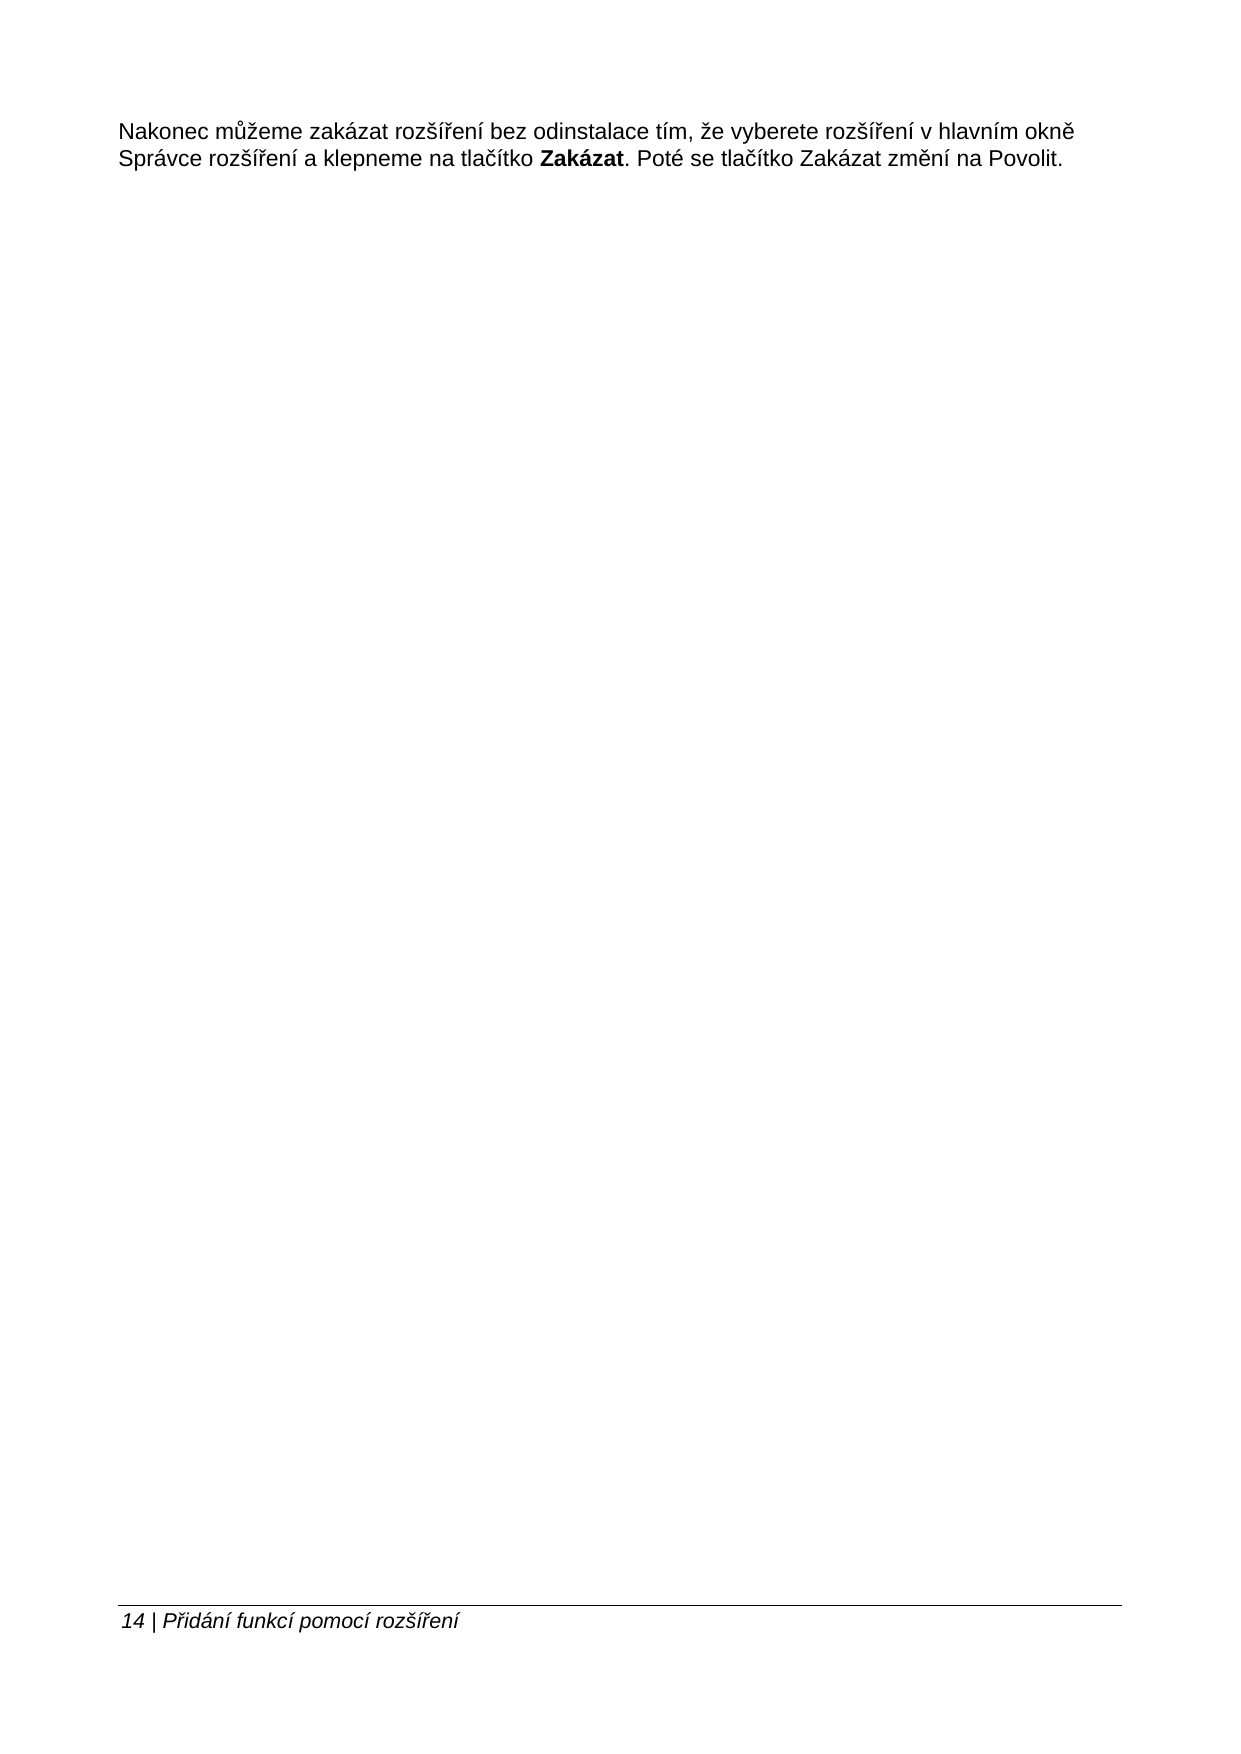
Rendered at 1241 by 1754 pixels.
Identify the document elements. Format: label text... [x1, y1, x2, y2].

text Nakonec můžeme zakázat rozšíření bez odinstalace tím, že vyberete rozšíření v hlavním okně Správce rozšíření a klepneme na tlačítko Zakázat. Poté se tlačítko Zakázat změní na Povolit. [118, 118, 1122, 171]
